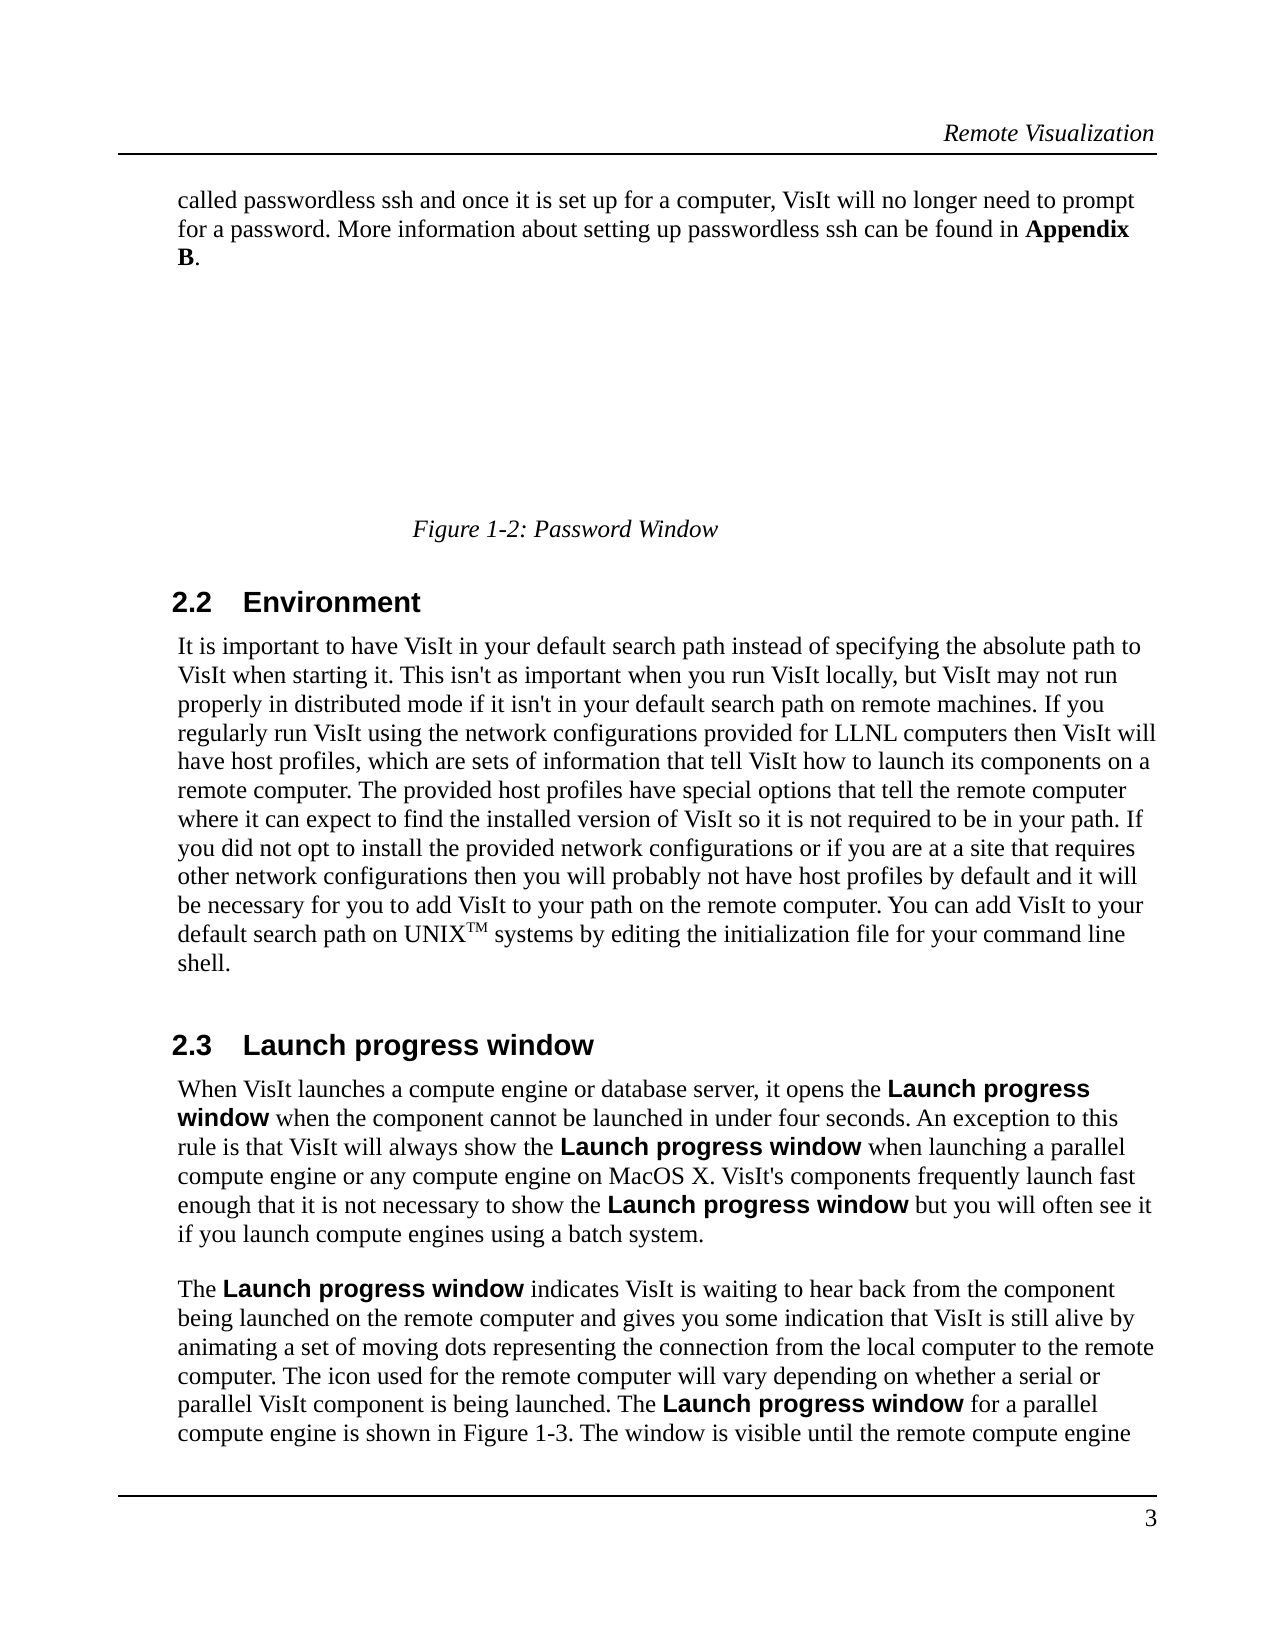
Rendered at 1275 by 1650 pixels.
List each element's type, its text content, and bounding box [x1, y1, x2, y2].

text called passwordless ssh and once it is set up for a computer, VisIt will no longer need to prompt for a password. More information about setting up passwordless ssh can be found in Appendix B. [177, 185, 1157, 271]
text Figure 1-2: Password Window [412, 514, 862, 543]
text It is important to have VisIt in your default search path instead of specifying the absolute path to VisIt when starting it. This isn't as important when you run VisIt locally, but VisIt may not run properly in distributed mode if it isn't in your default search path on remote machines. If you regularly run VisIt using the network configurations provided for LLNL computers then VisIt will have host profiles, which are sets of information that tell VisIt how to launch its components on a remote computer. The provided host profiles have special options that tell the remote computer where it can expect to find the installed version of VisIt so it is not required to be in your path. If you did not opt to install the provided network configurations or if you are at a site that requires other network configurations then you will probably not have host profiles by default and it will be necessary for you to add VisIt to your path on the remote computer. You can add VisIt to your default search path on UNIXTM systems by editing the initialization file for your command line shell. [177, 631, 1157, 976]
subtitle Launch progress window [163, 1028, 1157, 1062]
text The Launch progress window indicates VisIt is waiting to hear back from the component being launched on the remote computer and gives you some indication that VisIt is still alive by animating a set of moving dots representing the connection from the local computer to the remote computer. The icon used for the remote computer will vary depending on whether a serial or parallel VisIt component is being launched. The Launch progress window for a parallel compute engine is shown in Figure 1-3. The window is visible until the remote compute engine [177, 1274, 1157, 1447]
text When VisIt launches a compute engine or database server, it opens the Launch progress window when the component cannot be launched in under four seconds. An exception to this rule is that VisIt will always show the Launch progress window when launching a parallel compute engine or any compute engine on MacOS X. VisIt's components frequently launch fast enough that it is not necessary to show the Launch progress window but you will often see it if you launch compute engines using a batch system. [177, 1074, 1157, 1247]
subtitle Environment [163, 323, 1157, 619]
